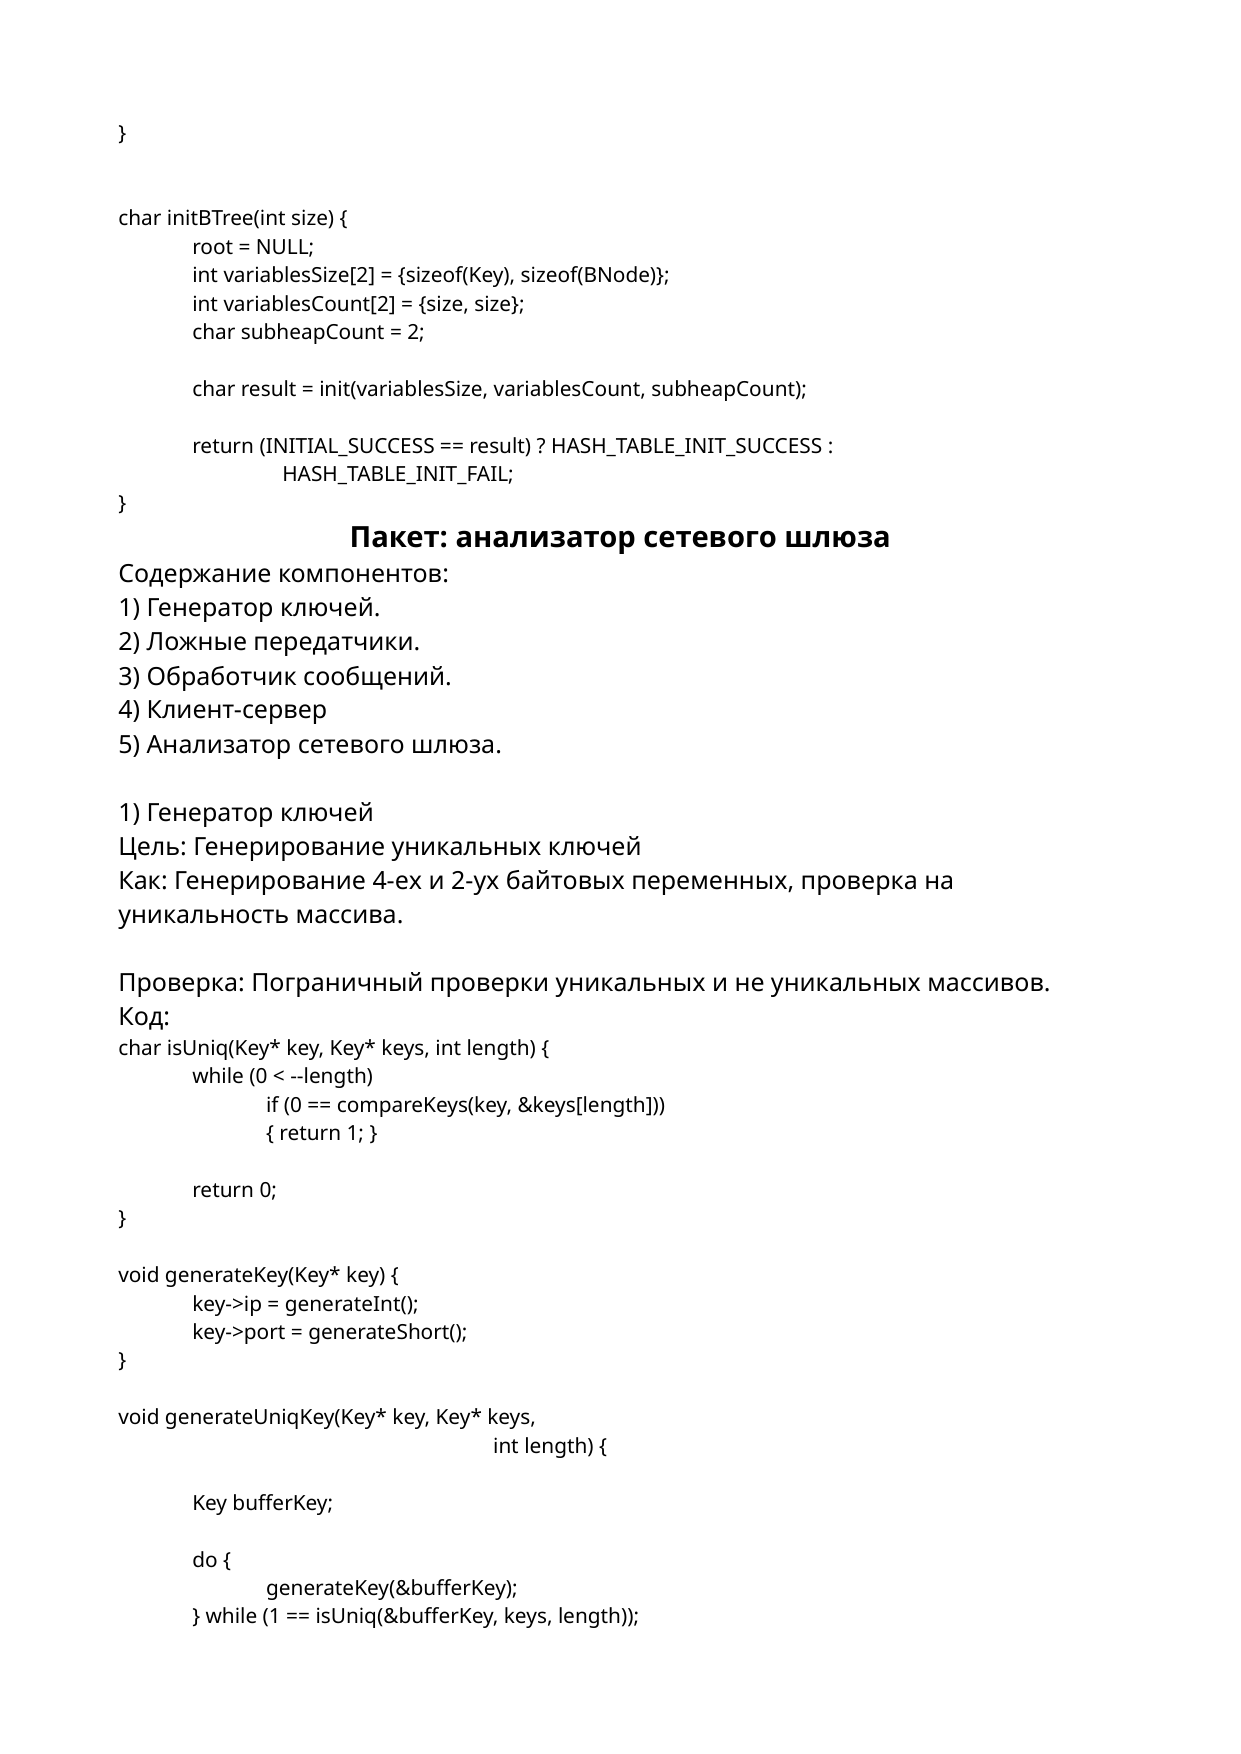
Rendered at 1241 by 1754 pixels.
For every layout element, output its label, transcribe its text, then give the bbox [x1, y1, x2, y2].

text int length) { [118, 1431, 1122, 1459]
text 1) Генератор ключей. [118, 590, 1122, 624]
text Пакет: анализатор сетевого шлюза [118, 516, 1122, 556]
text int variablesSize[2] = {sizeof(Key), sizeof(BNode)}; [118, 260, 1122, 289]
text } [118, 118, 1122, 147]
text } [118, 488, 1122, 516]
text Key bufferKey; [118, 1488, 1122, 1516]
text Как: Генерирование 4-ех и 2-ух байтовых переменных, проверка на уникальность массива. [118, 862, 1122, 931]
text 3) Обработчик сообщений. [118, 658, 1122, 692]
text { return 1; } [118, 1118, 1122, 1147]
text do { [118, 1545, 1122, 1573]
text void generateUniqKey(Key* key, Key* keys, [118, 1402, 1122, 1431]
text char subheapCount = 2; [118, 317, 1122, 346]
text } while (1 == isUniq(&bufferKey, keys, length)); [118, 1602, 1122, 1630]
text return (INITIAL_SUCCESS == result) ? HASH_TABLE_INIT_SUCCESS : [118, 431, 1122, 459]
text char result = init(variablesSize, variablesCount, subheapCount); [118, 374, 1122, 402]
text int variablesCount[2] = {size, size}; [118, 289, 1122, 317]
text } [118, 1346, 1122, 1374]
text Код: [118, 999, 1122, 1033]
text generateKey(&bufferKey); [118, 1573, 1122, 1602]
text Цель: Генерирование уникальных ключей [118, 828, 1122, 862]
text root = NULL; [118, 232, 1122, 260]
text Содержание компонентов: [118, 556, 1122, 590]
text } [118, 1203, 1122, 1232]
text return 0; [118, 1175, 1122, 1203]
text Проверка: Пограничный проверки уникальных и не уникальных массивов. [118, 965, 1122, 999]
text while (0 < --length) [118, 1061, 1122, 1090]
text char initBTree(int size) { [118, 203, 1122, 232]
text char isUniq(Key* key, Key* keys, int length) { [118, 1033, 1122, 1061]
text HASH_TABLE_INIT_FAIL; [118, 459, 1122, 488]
text 4) Клиент-сервер [118, 692, 1122, 726]
text key->port = generateShort(); [118, 1317, 1122, 1346]
text void generateKey(Key* key) { [118, 1260, 1122, 1289]
text if (0 == compareKeys(key, &keys[length])) [118, 1090, 1122, 1118]
text 5) Анализатор сетевого шлюза. [118, 726, 1122, 760]
text 2) Ложные передатчики. [118, 624, 1122, 658]
text key->ip = generateInt(); [118, 1289, 1122, 1317]
text 1) Генератор ключей [118, 794, 1122, 828]
